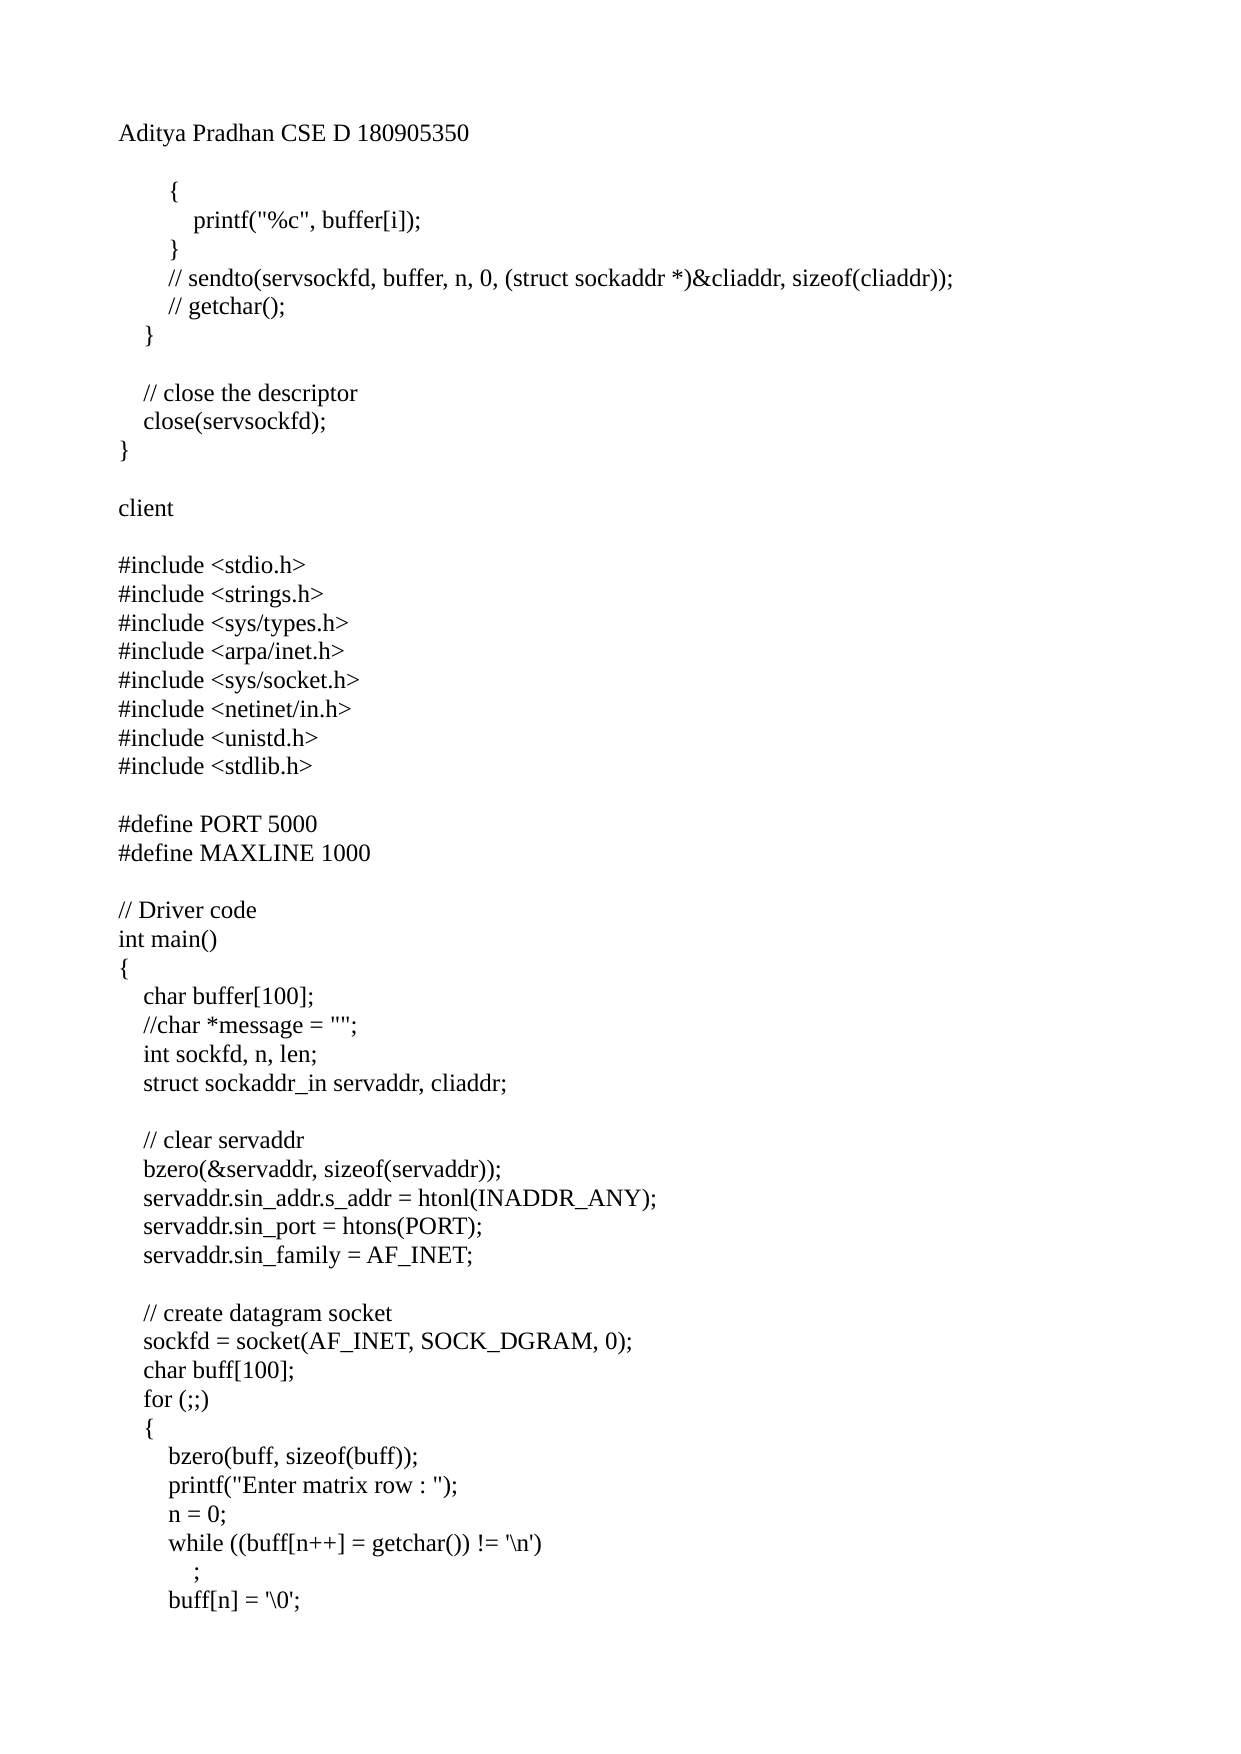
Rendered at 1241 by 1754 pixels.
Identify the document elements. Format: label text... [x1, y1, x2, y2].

text #include <sys/types.h> [118, 608, 1122, 636]
text { [118, 953, 1122, 981]
text //char *message = ""; [118, 1010, 1122, 1039]
text #define MAXLINE 1000 [118, 838, 1122, 866]
text } [118, 435, 1122, 464]
text char buff[100]; [118, 1355, 1122, 1384]
text // clear servaddr [118, 1125, 1122, 1154]
text // sendto(servsockfd, buffer, n, 0, (struct sockaddr *)&cliaddr, sizeof(cliaddr)); [118, 263, 1122, 291]
text #include <unistd.h> [118, 723, 1122, 751]
text servaddr.sin_port = htons(PORT); [118, 1211, 1122, 1240]
text servaddr.sin_addr.s_addr = htonl(INADDR_ANY); [118, 1183, 1122, 1211]
text // close the descriptor [118, 378, 1122, 406]
text bzero(&servaddr, sizeof(servaddr)); [118, 1154, 1122, 1183]
text close(servsockfd); [118, 406, 1122, 435]
text for (;;) [118, 1384, 1122, 1413]
text buff[n] = '\0'; [118, 1585, 1122, 1614]
text struct sockaddr_in servaddr, cliaddr; [118, 1068, 1122, 1096]
text #include <sys/socket.h> [118, 665, 1122, 694]
text { [118, 176, 1122, 205]
text { [118, 1413, 1122, 1441]
text sockfd = socket(AF_INET, SOCK_DGRAM, 0); [118, 1326, 1122, 1355]
text while ((buff[n++] = getchar()) != '\n') [118, 1528, 1122, 1556]
text #include <strings.h> [118, 579, 1122, 608]
text char buffer[100]; [118, 981, 1122, 1010]
text } [118, 320, 1122, 349]
text ; [118, 1556, 1122, 1585]
text n = 0; [118, 1499, 1122, 1528]
text } [118, 234, 1122, 263]
text servaddr.sin_family = AF_INET; [118, 1240, 1122, 1269]
text printf("%c", buffer[i]); [118, 205, 1122, 234]
text int sockfd, n, len; [118, 1039, 1122, 1068]
text printf("Enter matrix row : "); [118, 1470, 1122, 1499]
text #include <stdio.h> [118, 550, 1122, 579]
text client [118, 493, 1122, 521]
text // getchar(); [118, 291, 1122, 320]
text // Driver code [118, 895, 1122, 924]
text // create datagram socket [118, 1298, 1122, 1326]
text #include <stdlib.h> [118, 751, 1122, 780]
text #include <arpa/inet.h> [118, 636, 1122, 665]
text int main() [118, 924, 1122, 953]
text #define PORT 5000 [118, 809, 1122, 838]
text bzero(buff, sizeof(buff)); [118, 1441, 1122, 1470]
text #include <netinet/in.h> [118, 694, 1122, 723]
